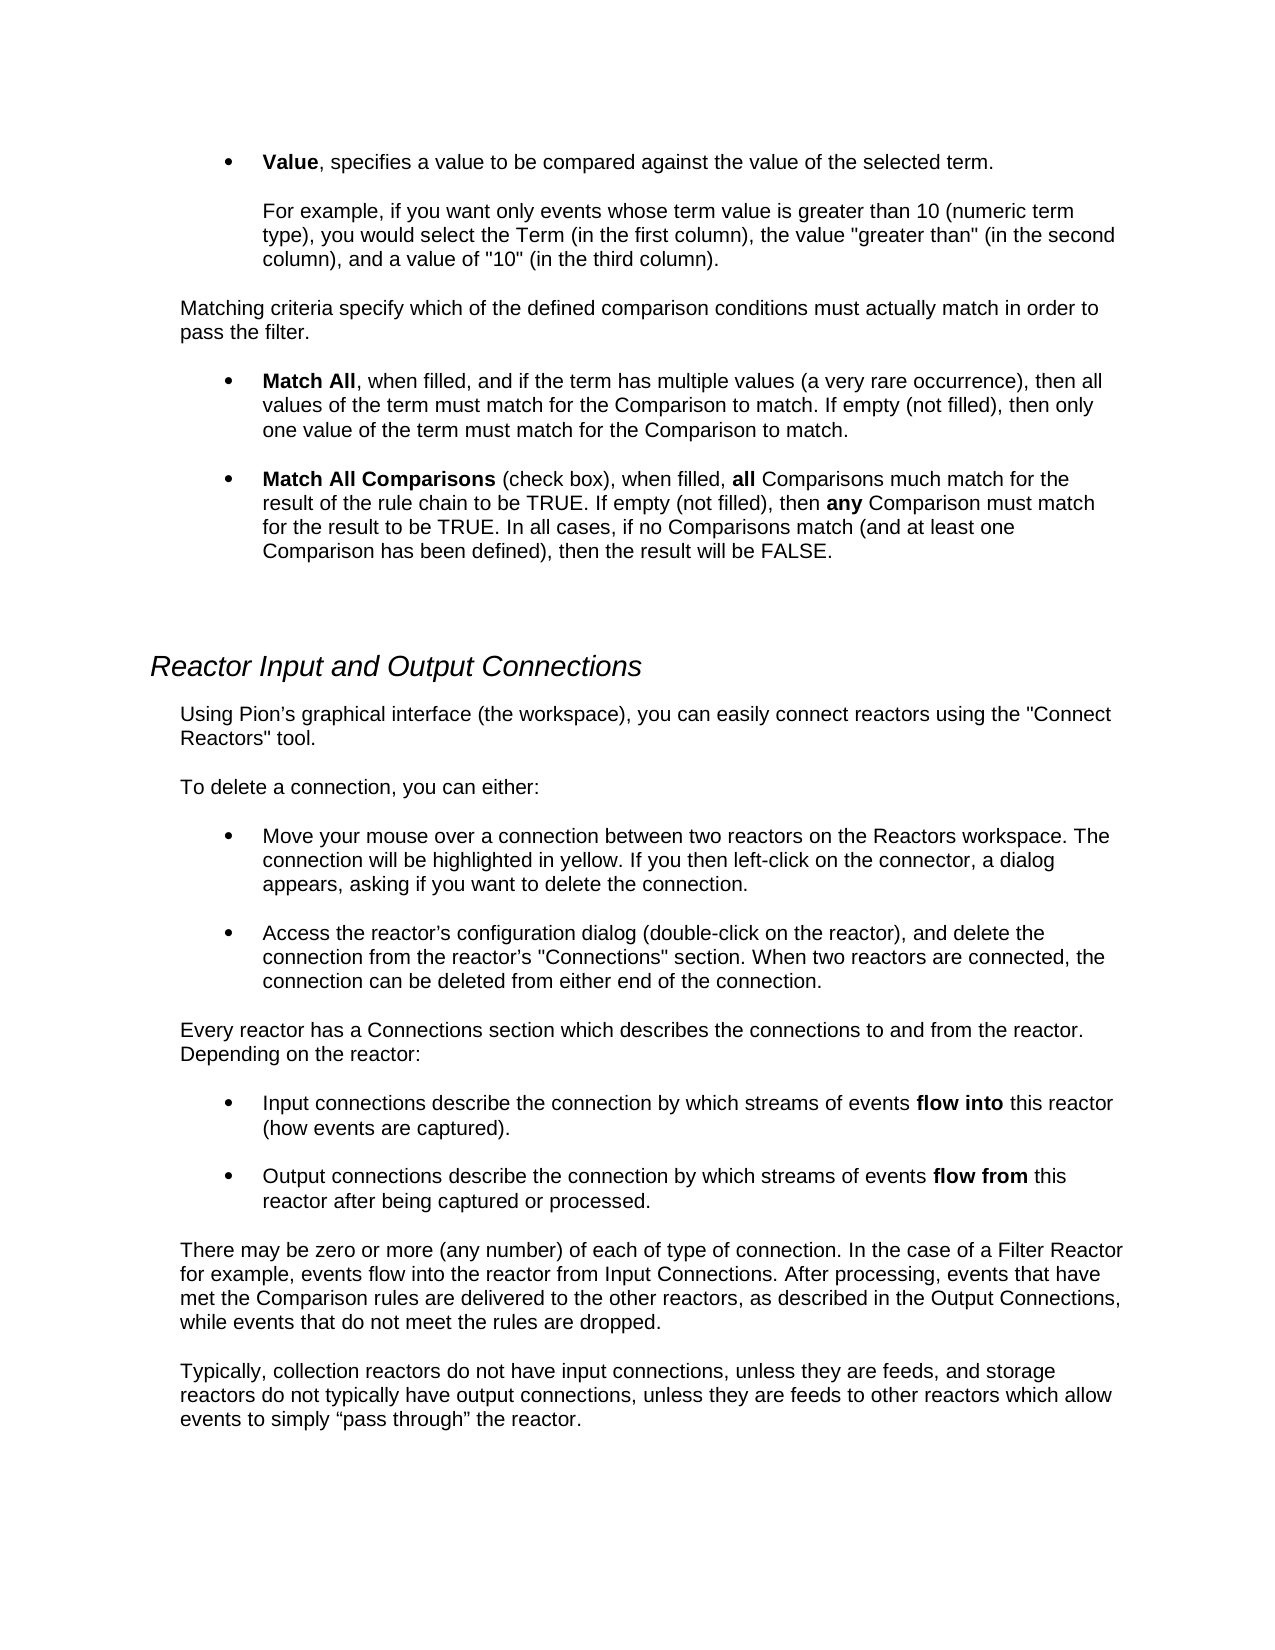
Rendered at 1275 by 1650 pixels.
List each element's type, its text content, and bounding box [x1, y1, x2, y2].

text There may be zero or more (any number) of each of type of connection. In the case of a Filter Reactor for example, events flow into the reactor from Input Connections. After processing, events that have met the Comparison rules are delivered to the other reactors, as described in the Output Connections, while events that do not meet the rules are dropped. [180, 1238, 1125, 1334]
list Output connections describe the connection by which streams of events flow from this reactor after being captured or processed. [225, 1164, 1125, 1213]
text Typically, collection reactors do not have input connections, unless they are feeds, and storage reactors do not typically have output connections, unless they are feeds to other reactors which allow events to simply “pass through” the reactor. [180, 1359, 1125, 1431]
list Input connections describe the connection by which streams of events flow into this reactor (how events are captured). [225, 1091, 1125, 1139]
list Move your mouse over a connection between two reactors on the Reactors workspace. The connection will be highlighted in yellow. If you then left-click on the connector, a dialog appears, asking if you want to delete the connection. [225, 824, 1125, 896]
text Matching criteria specify which of the defined comparison conditions must actually match in order to pass the filter. [180, 296, 1125, 344]
text To delete a connection, you can either: [180, 775, 1125, 799]
text Every reactor has a Connections section which describes the connections to and from the reactor. Depending on the reactor: [180, 1018, 1125, 1066]
list Match All Comparisons (check box), when filled, all Comparisons much match for the result of the rule chain to be TRUE. If empty (not filled), then any Comparison must match for the result to be TRUE. In all cases, if no Comparisons match (and at least one Comparison has been defined), then the result will be FALSE. [225, 467, 1125, 563]
list Access the reactor’s configuration dialog (double-click on the reactor), and delete the connection from the reactor’s "Connections" section. When two reactors are connected, the connection can be deleted from either end of the connection. [225, 921, 1125, 993]
text For example, if you want only events whose term value is greater than 10 (numeric term type), you would select the Term (in the first column), the value "greater than" (in the second column), and a value of "10" (in the third column). [262, 199, 1125, 271]
text Using Pion’s graphical interface (the workspace), you can easily connect reactors using the "Connect Reactors" tool. [180, 702, 1125, 750]
list Value, specifies a value to be compared against the value of the selected term. [225, 150, 1125, 174]
subtitle Reactor Input and Output Connections [150, 649, 1125, 683]
list Match All, when filled, and if the term has multiple values (a very rare occurrence), then all values of the term must match for the Comparison to match. If empty (not filled), then only one value of the term must match for the Comparison to match. [225, 369, 1125, 442]
